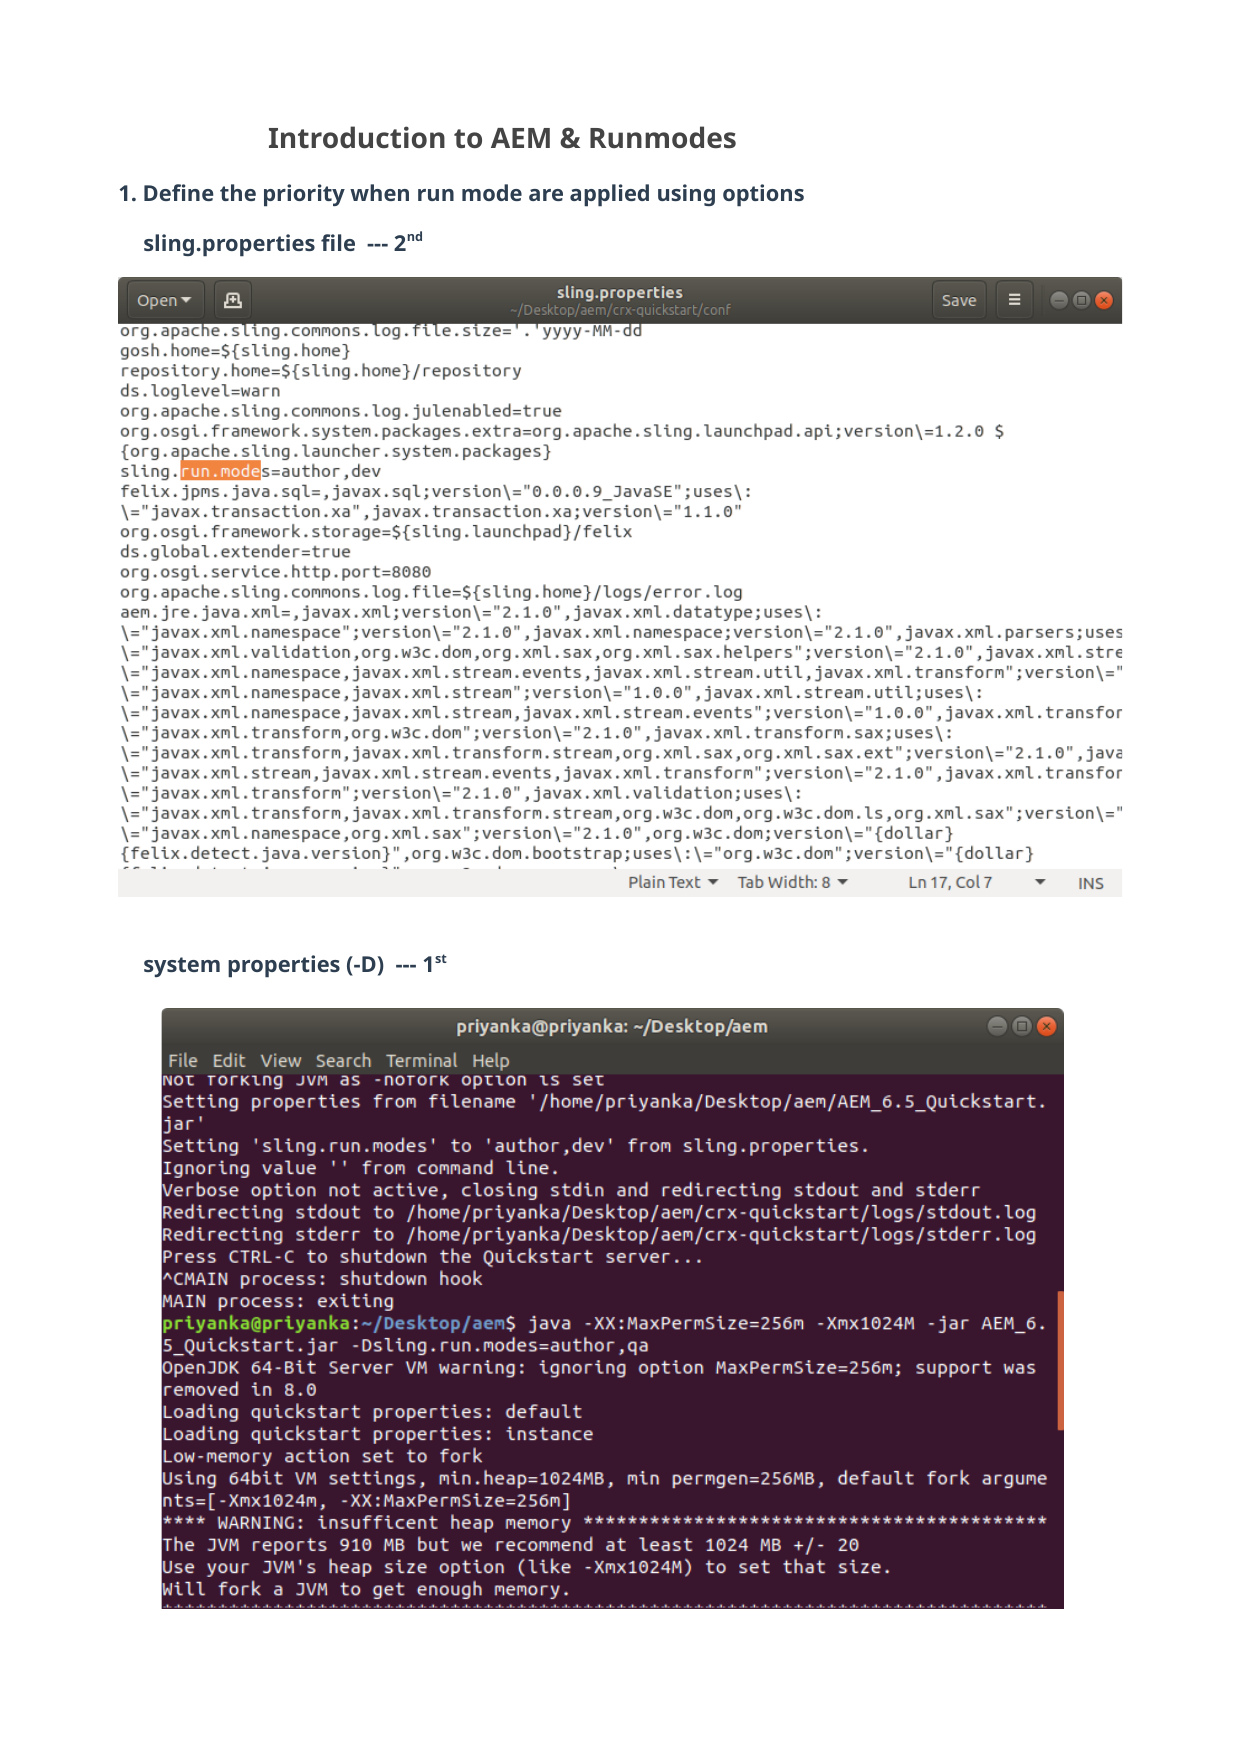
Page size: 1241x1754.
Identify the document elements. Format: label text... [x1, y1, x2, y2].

picture [161, 1008, 1064, 1609]
text 1. Define the priority when run mode are applied using options [118, 178, 1122, 208]
text system properties (-D) --- 1st [118, 949, 1122, 979]
picture [118, 277, 1123, 897]
text Introduction to AEM & Runmodes [118, 118, 1122, 156]
text sling.properties file --- 2nd [118, 228, 1122, 257]
